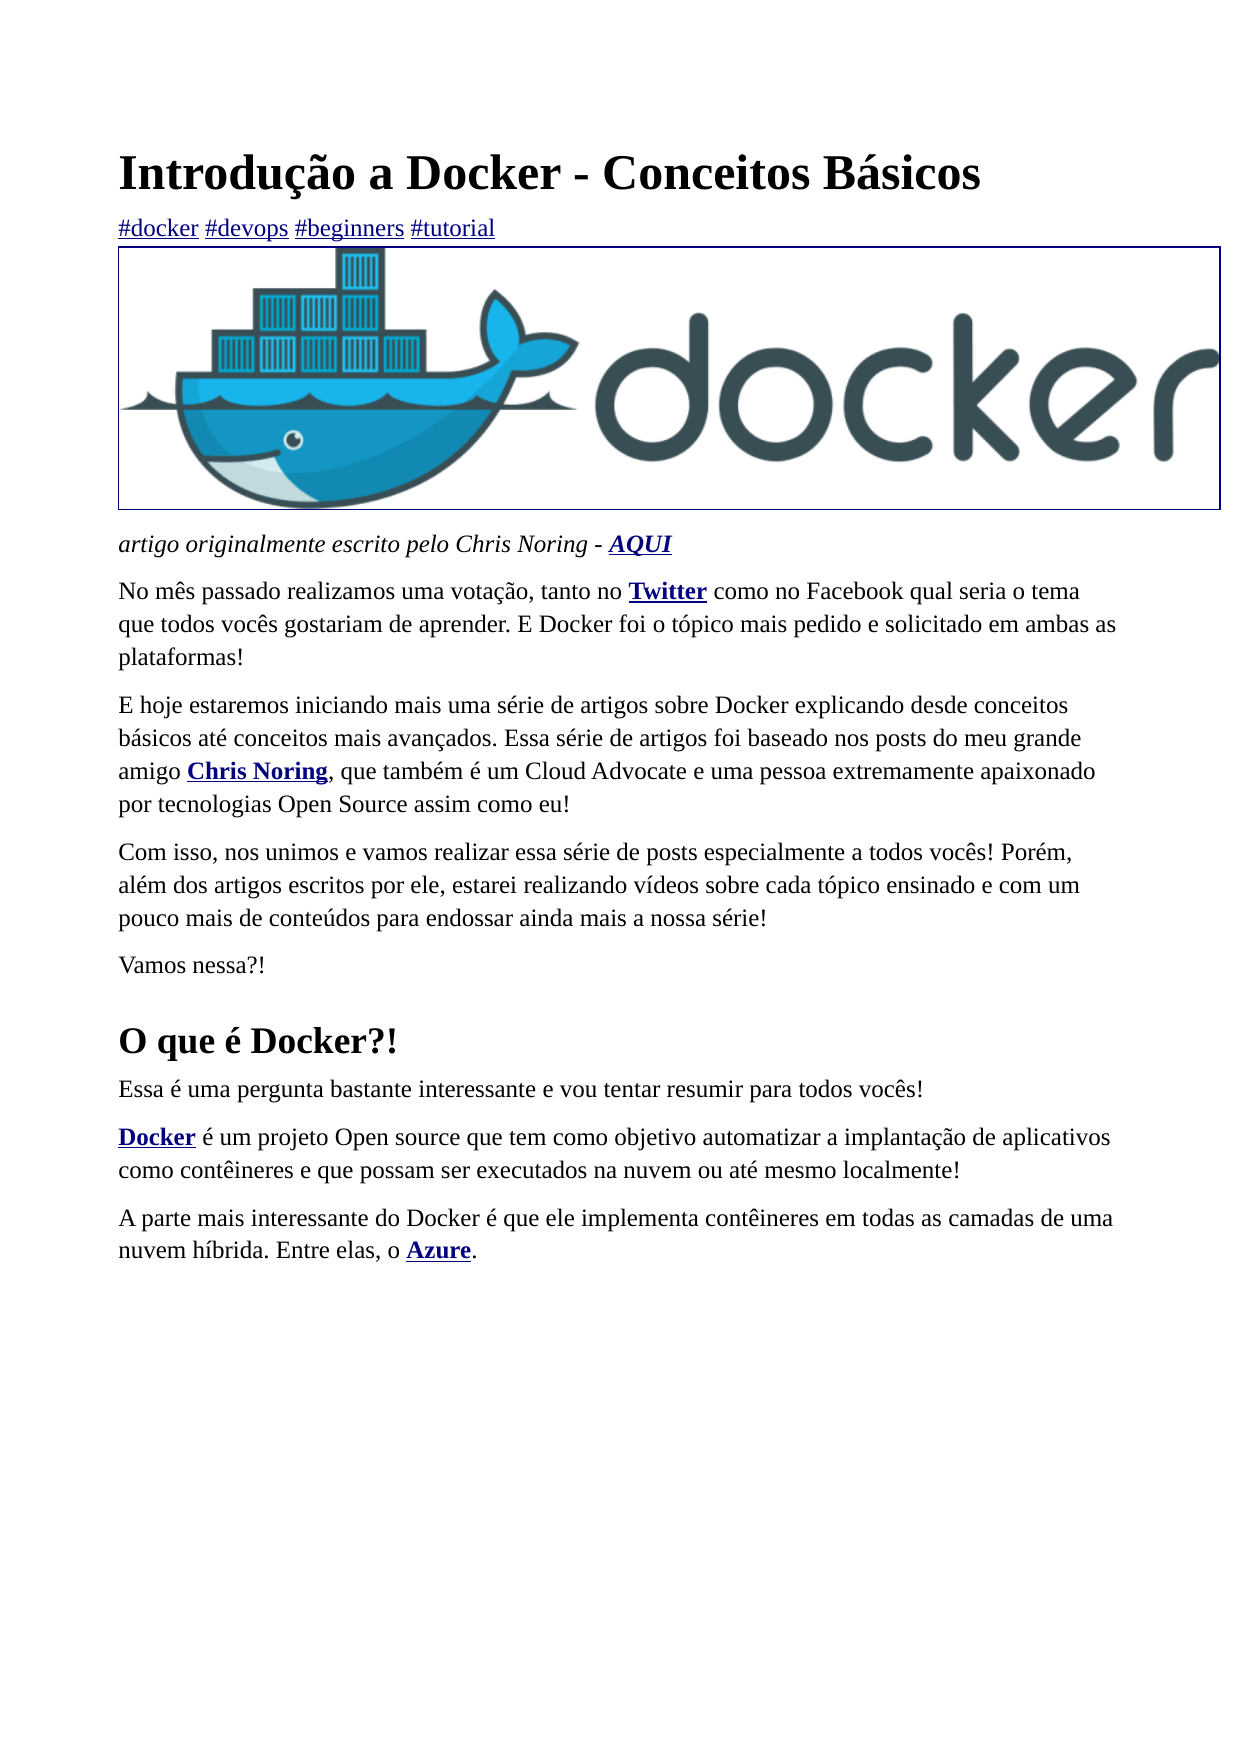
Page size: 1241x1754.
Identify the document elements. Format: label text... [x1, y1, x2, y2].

text #docker #devops #beginners #tutorial [118, 213, 1122, 242]
text Docker é um projeto Open source que tem como objetivo automatizar a implantação de aplicativos como contêineres e que possam ser executados na nuvem ou até mesmo localmente! [118, 1122, 1122, 1184]
subtitle O que é Docker?! [118, 1019, 1122, 1062]
text Com isso, nos unimos e vamos realizar essa série de posts especialmente a todos vocês! Porém, além dos artigos escritos por ele, estarei realizando vídeos sobre cada tópico ensinado e com um pouco mais de conteúdos para endossar ainda mais a nossa série! [118, 837, 1122, 931]
text E hoje estaremos iniciando mais uma série de artigos sobre Docker explicando desde conceitos básicos até conceitos mais avançados. Essa série de artigos foi baseado nos posts do meu grande amigo Chris Noring, que também é um Cloud Advocate e uma pessoa extremamente apaixonado por tecnologias Open Source assim como eu! [118, 690, 1122, 818]
text artigo originalmente escrito pelo Chris Noring - AQUI [118, 529, 1122, 557]
text Essa é uma pergunta bastante interessante e vou tentar resumir para todos vocês! [118, 1074, 1122, 1103]
subtitle Introdução a Docker - Conceitos Básicos [118, 143, 1122, 201]
text Vamos nessa?! [118, 950, 1122, 979]
picture [119, 248, 1219, 509]
text No mês passado realizamos uma votação, tanto no Twitter como no Facebook qual seria o tema que todos vocês gostariam de aprender. E Docker foi o tópico mais pedido e solicitado em ambas as plataformas! [118, 576, 1122, 671]
text A parte mais interessante do Docker é que ele implementa contêineres em todas as camadas de uma nuvem híbrida. Entre elas, o Azure. [118, 1203, 1122, 1264]
